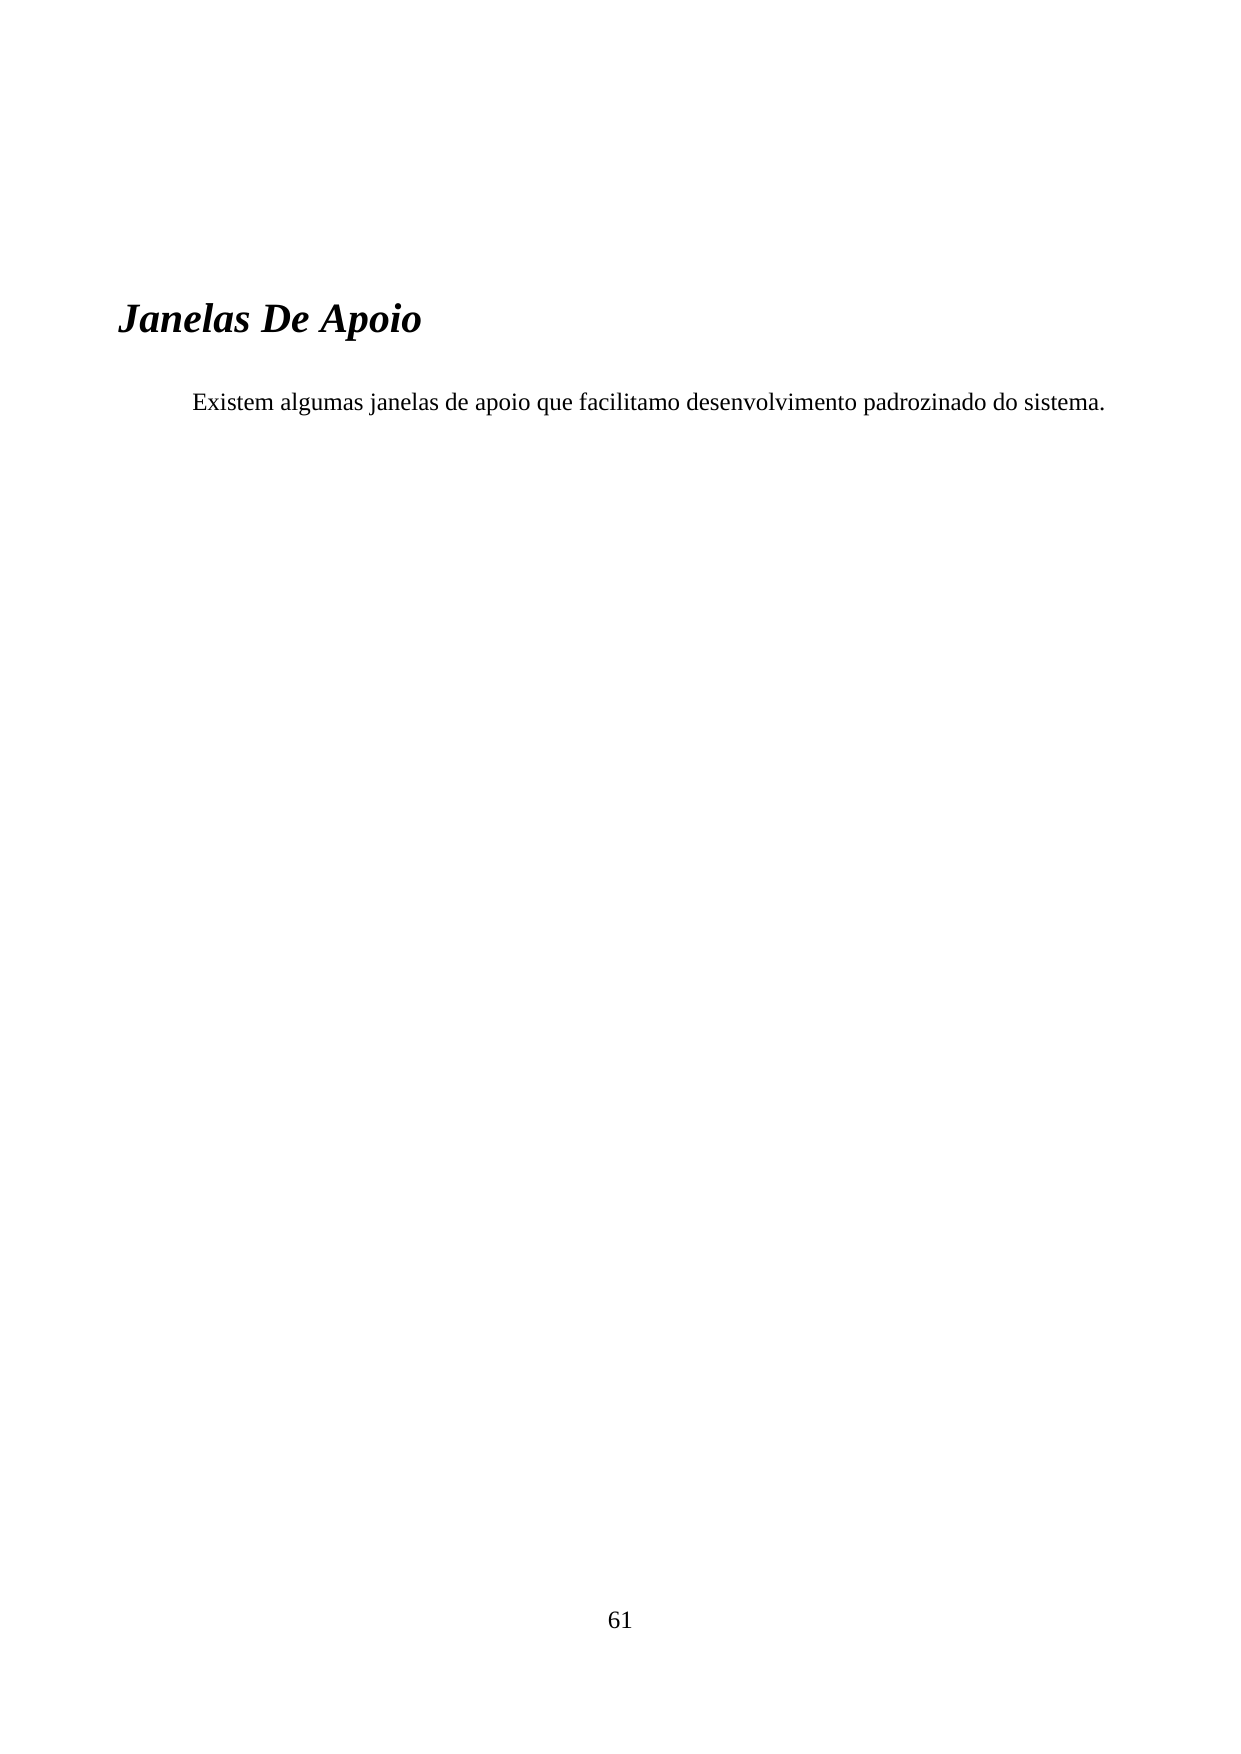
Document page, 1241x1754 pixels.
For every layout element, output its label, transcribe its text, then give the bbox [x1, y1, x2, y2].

text Janelas de Apoio [118, 295, 1122, 342]
text Existem algumas janelas de apoio que facilitamo desenvolvimento padrozinado do sistema. [118, 388, 1122, 416]
